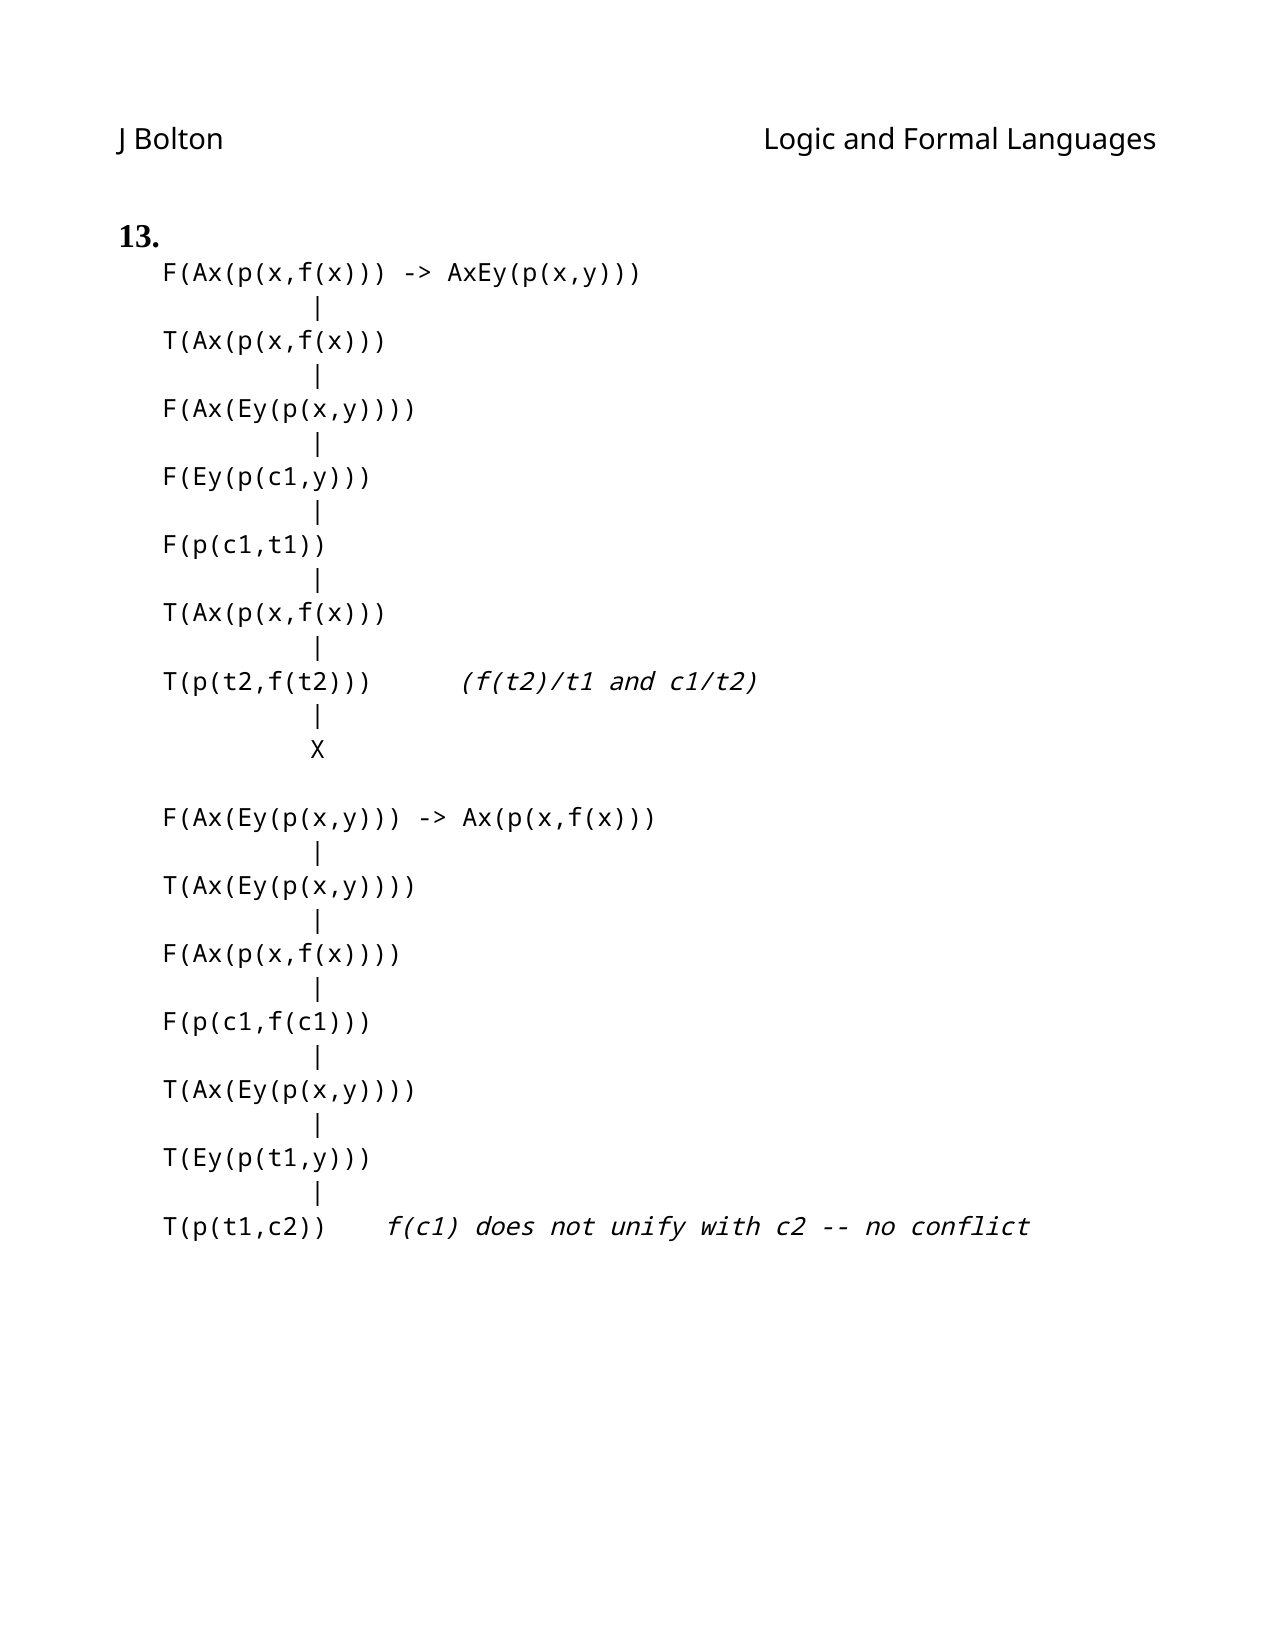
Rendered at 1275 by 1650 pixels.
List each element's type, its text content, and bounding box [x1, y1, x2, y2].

text T(p(t1,c2)) f(c1) does not unify with c2 -- no conflict [162, 1208, 1157, 1242]
text T(Ey(p(t1,y))) [162, 1140, 1157, 1174]
text F(Ax(p(x,f(x)))) [162, 936, 1157, 970]
text | [162, 902, 1157, 936]
text F(Ax(p(x,f(x))) -> AxEy(p(x,y))) [162, 254, 1157, 288]
text T(Ax(p(x,f(x))) [162, 322, 1157, 357]
text | [162, 1174, 1157, 1208]
text T(Ax(Ey(p(x,y)))) [162, 867, 1157, 902]
text | [162, 288, 1157, 322]
text F(Ax(Ey(p(x,y)))) [162, 391, 1157, 425]
text 13. [118, 216, 1157, 254]
text T(Ax(p(x,f(x))) [162, 595, 1157, 629]
text | [162, 629, 1157, 663]
text | [162, 833, 1157, 867]
text | [162, 425, 1157, 459]
text | [162, 357, 1157, 391]
text F(p(c1,f(c1))) [162, 1004, 1157, 1038]
text | [162, 697, 1157, 731]
text | [162, 1038, 1157, 1072]
text | [162, 493, 1157, 527]
text X [162, 731, 1157, 765]
text | [162, 1106, 1157, 1140]
text F(Ax(Ey(p(x,y))) -> Ax(p(x,f(x))) [162, 799, 1157, 833]
text T(p(t2,f(t2))) (f(t2)/t1 and c1/t2) [162, 663, 1157, 697]
text F(p(c1,t1)) [162, 527, 1157, 561]
text F(Ey(p(c1,y))) [162, 459, 1157, 493]
text T(Ax(Ey(p(x,y)))) [162, 1072, 1157, 1106]
text | [162, 561, 1157, 595]
text | [162, 970, 1157, 1004]
